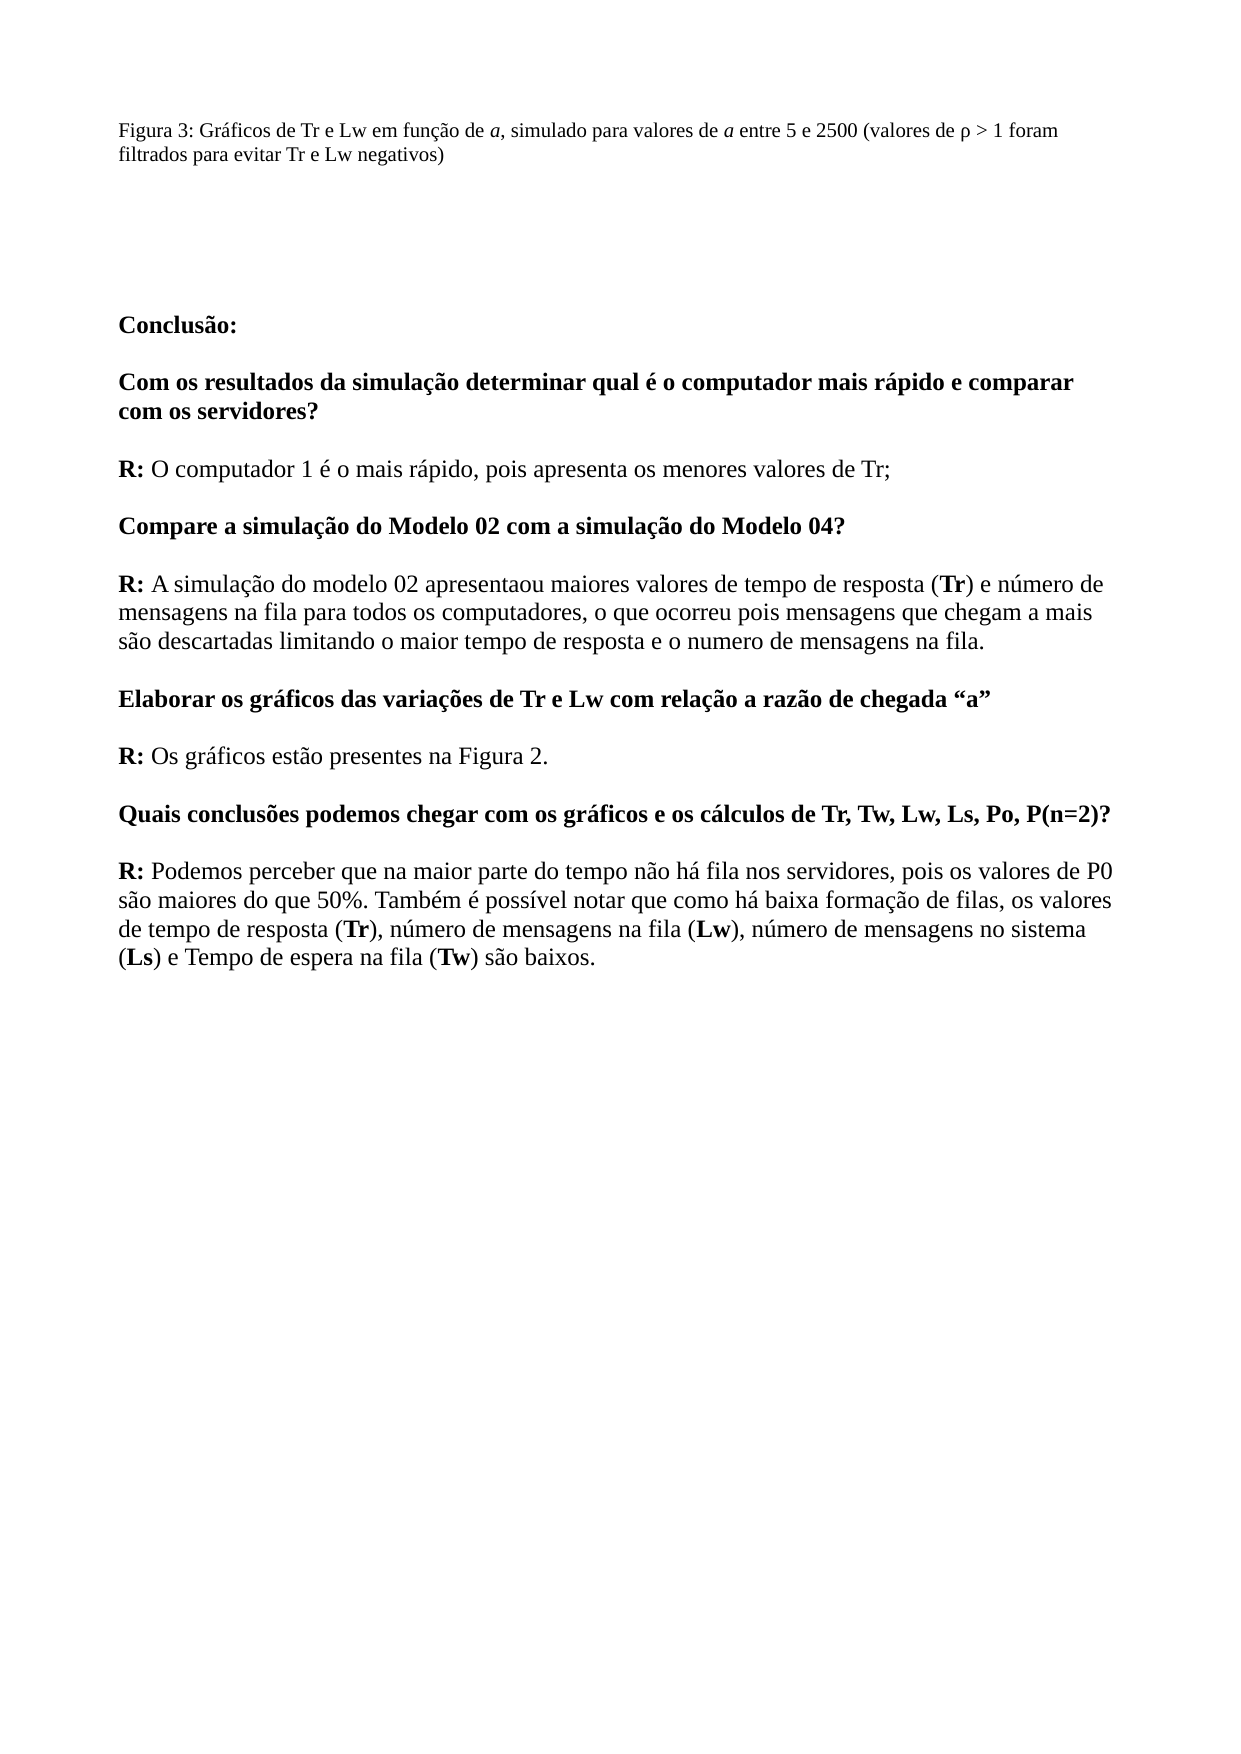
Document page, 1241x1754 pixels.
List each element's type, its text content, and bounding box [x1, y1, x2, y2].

text R: A simulação do modelo 02 apresentaou maiores valores de tempo de resposta (Tr) e número de mensagens na fila para todos os computadores, o que ocorreu pois mensagens que chegam a mais são descartadas limitando o maior tempo de resposta e o numero de mensagens na fila. [118, 569, 1122, 655]
text Com os resultados da simulação determinar qual é o computador mais rápido e comparar com os servidores? [118, 367, 1122, 425]
text Compare a simulação do Modelo 02 com a simulação do Modelo 04? [118, 511, 1122, 540]
text Conclusão: [118, 310, 1122, 339]
text Elaborar os gráficos das variações de Tr e Lw com relação a razão de chegada “a” [118, 684, 1122, 712]
text Quais conclusões podemos chegar com os gráficos e os cálculos de Tr, Tw, Lw, Ls, Po, P(n=2)? [118, 799, 1122, 827]
text R: Os gráficos estão presentes na Figura 2. [118, 741, 1122, 770]
text Figura 3: Gráficos de Tr e Lw em função de a, simulado para valores de a entre 5 e 2500 (valores de ρ > 1 foram filtrados para evitar Tr e Lw negativos) [118, 118, 1122, 166]
text R: Podemos perceber que na maior parte do tempo não há fila nos servidores, pois os valores de P0 são maiores do que 50%. Também é possível notar que como há baixa formação de filas, os valores de tempo de resposta (Tr), número de mensagens na fila (Lw), número de mensagens no sistema (Ls) e Tempo de espera na fila (Tw) são baixos. [118, 856, 1122, 971]
text R: O computador 1 é o mais rápido, pois apresenta os menores valores de Tr; [118, 454, 1122, 482]
